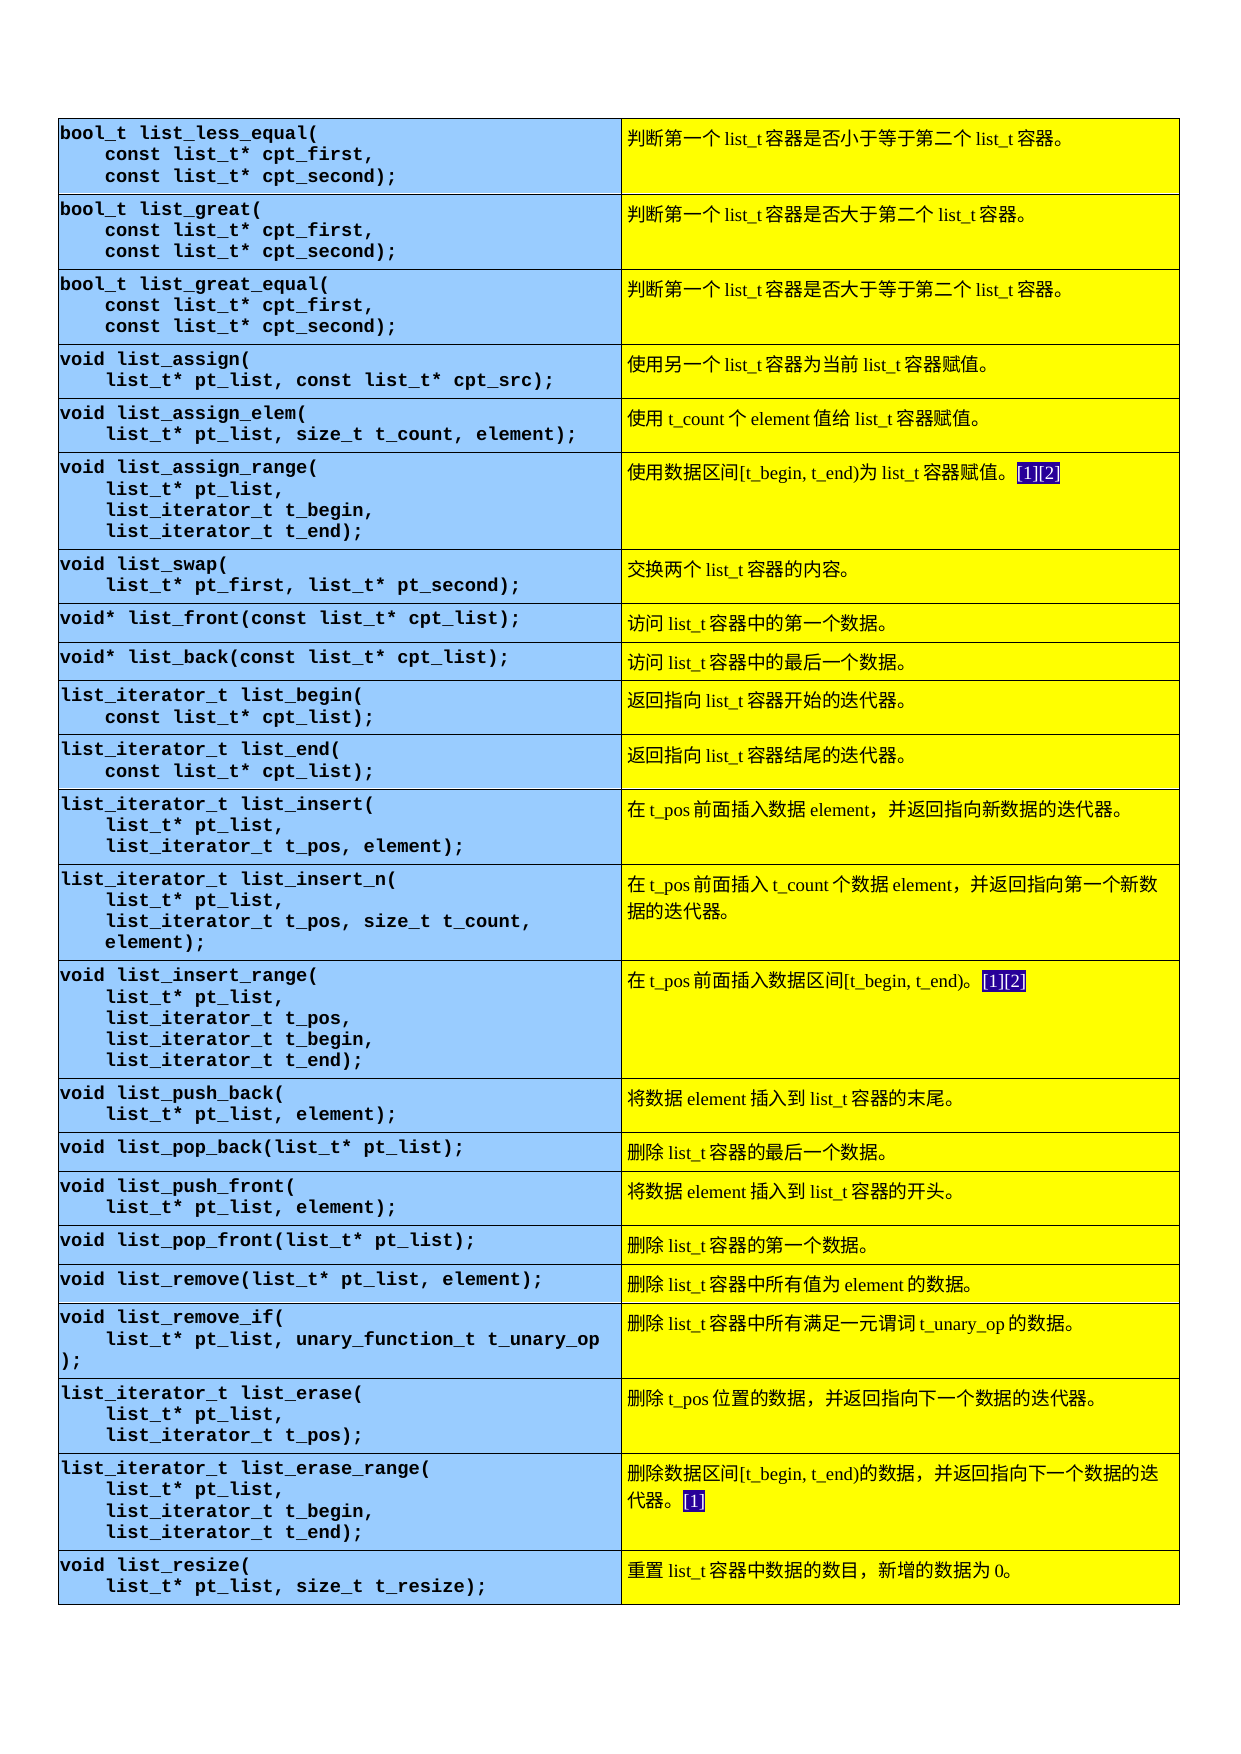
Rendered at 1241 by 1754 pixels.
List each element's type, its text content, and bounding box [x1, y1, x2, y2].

table_cell void list_remove(list_t* pt_list, element); [59, 1265, 621, 1302]
table_cell 返回指向list_t容器开始的迭代器。 [622, 681, 1179, 734]
table_cell 在t_pos前面插入数据区间[t_begin, t_end)。[1][2] [622, 961, 1179, 1078]
table_cell void* list_back(const list_t* cpt_list); [59, 643, 621, 680]
table_cell void list_resize( list_t* pt_list, size_t t_resize); [59, 1551, 621, 1604]
table_cell 删除t_pos位置的数据，并返回指向下一个数据的迭代器。 [622, 1379, 1179, 1453]
table_cell 将数据element插入到list_t容器的开头。 [622, 1172, 1179, 1225]
table_cell void list_remove_if( list_t* pt_list, unary_function_t t_unary_op ); [59, 1304, 621, 1378]
table_cell void list_insert_range( list_t* pt_list, list_iterator_t t_pos, list_iterator_t t_begin, list_iterator_t t_end); [59, 961, 621, 1078]
table_cell list_iterator_t list_end( const list_t* cpt_list); [59, 735, 621, 788]
table_cell 交换两个list_t容器的内容。 [622, 550, 1179, 603]
table_cell 判断第一个list_t容器是否小于等于第二个list_t容器。 [622, 119, 1179, 193]
table_cell 将数据element插入到list_t容器的末尾。 [622, 1079, 1179, 1132]
table_cell 判断第一个list_t容器是否大于第二个list_t容器。 [622, 195, 1179, 269]
table_cell 使用另一个list_t容器为当前list_t容器赋值。 [622, 345, 1179, 398]
table_cell 删除list_t容器的最后一个数据。 [622, 1133, 1179, 1171]
table_cell void* list_front(const list_t* cpt_list); [59, 604, 621, 642]
table_cell 返回指向list_t容器结尾的迭代器。 [622, 735, 1179, 788]
table_cell void list_pop_front(list_t* pt_list); [59, 1226, 621, 1264]
table_cell 重置list_t容器中数据的数目，新增的数据为0。 [622, 1551, 1179, 1604]
table_cell bool_t list_great_equal( const list_t* cpt_first, const list_t* cpt_second); [59, 270, 621, 344]
table_cell 删除list_t容器中所有满足一元谓词t_unary_op的数据。 [622, 1304, 1179, 1378]
table_cell 访问list_t容器中的最后一个数据。 [622, 643, 1179, 680]
table_cell void list_push_front( list_t* pt_list, element); [59, 1172, 621, 1225]
table_cell bool_t list_less_equal( const list_t* cpt_first, const list_t* cpt_second); [59, 119, 621, 193]
table_cell 使用数据区间[t_begin, t_end)为list_t容器赋值。[1][2] [622, 453, 1179, 549]
table_cell 删除list_t容器的第一个数据。 [622, 1226, 1179, 1264]
table_cell bool_t list_great( const list_t* cpt_first, const list_t* cpt_second); [59, 195, 621, 269]
table_cell void list_pop_back(list_t* pt_list); [59, 1133, 621, 1171]
table_cell void list_swap( list_t* pt_first, list_t* pt_second); [59, 550, 621, 603]
table_cell list_iterator_t list_begin( const list_t* cpt_list); [59, 681, 621, 734]
table_cell 使用t_count个element值给list_t容器赋值。 [622, 399, 1179, 452]
table_cell 访问list_t容器中的第一个数据。 [622, 604, 1179, 642]
table_cell list_iterator_t list_erase( list_t* pt_list, list_iterator_t t_pos); [59, 1379, 621, 1453]
table_cell list_iterator_t list_insert_n( list_t* pt_list, list_iterator_t t_pos, size_t t_count, element); [59, 865, 621, 960]
table_cell 删除list_t容器中所有值为element的数据。 [622, 1265, 1179, 1302]
table_cell list_iterator_t list_insert( list_t* pt_list, list_iterator_t t_pos, element); [59, 790, 621, 864]
table_cell void list_assign( list_t* pt_list, const list_t* cpt_src); [59, 345, 621, 398]
table_cell 判断第一个list_t容器是否大于等于第二个list_t容器。 [622, 270, 1179, 344]
table_cell list_iterator_t list_erase_range( list_t* pt_list, list_iterator_t t_begin, list_iterator_t t_end); [59, 1454, 621, 1550]
table_cell 删除数据区间[t_begin, t_end)的数据，并返回指向下一个数据的迭代器。[1] [622, 1454, 1179, 1550]
table_cell void list_push_back( list_t* pt_list, element); [59, 1079, 621, 1132]
table_cell void list_assign_elem( list_t* pt_list, size_t t_count, element); [59, 399, 621, 452]
table_cell 在t_pos前面插入t_count个数据element，并返回指向第一个新数据的迭代器。 [622, 865, 1179, 960]
table_cell void list_assign_range( list_t* pt_list, list_iterator_t t_begin, list_iterator_t t_end); [59, 453, 621, 549]
table_cell 在t_pos前面插入数据element，并返回指向新数据的迭代器。 [622, 790, 1179, 864]
